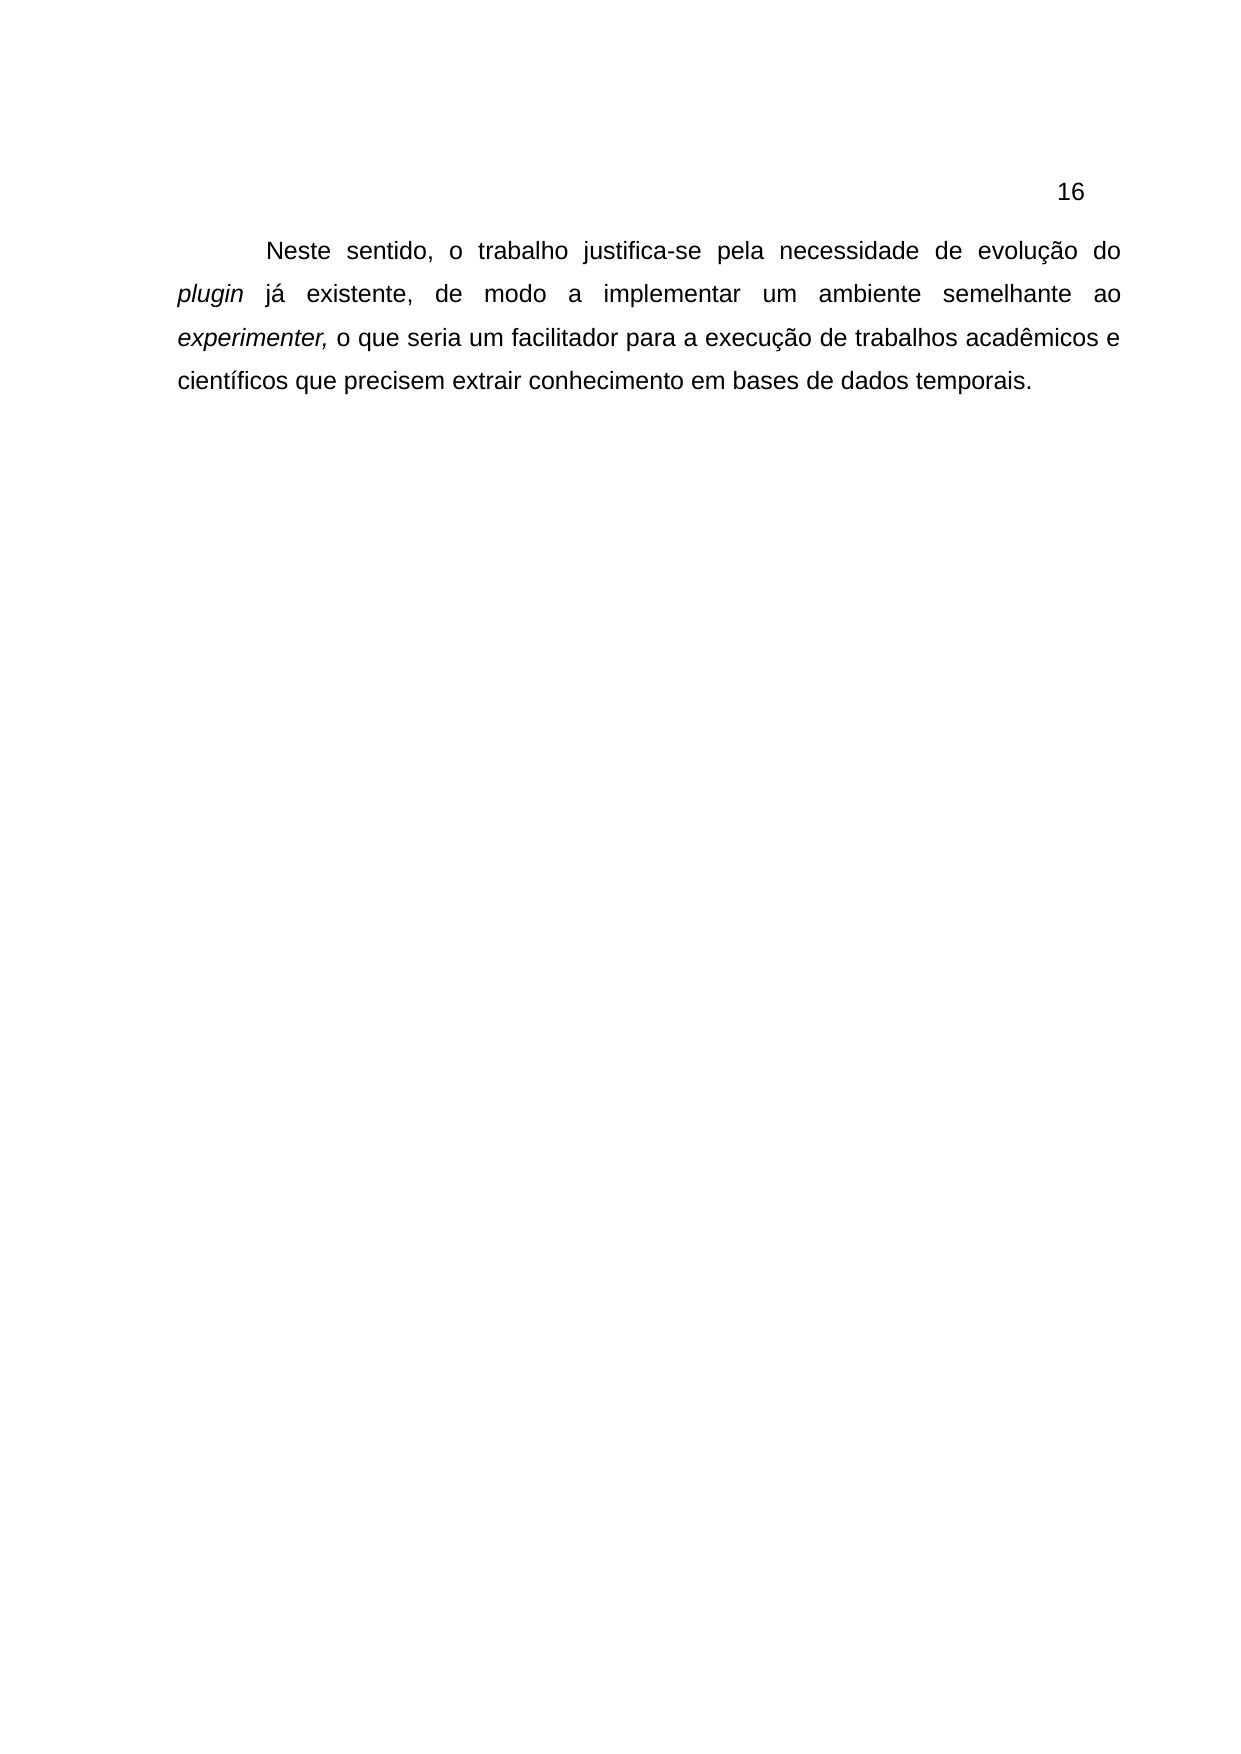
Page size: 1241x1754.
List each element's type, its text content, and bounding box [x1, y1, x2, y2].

text Neste sentido, o trabalho justifica-se pela necessidade de evolução do plugin já existente, de modo a implementar um ambiente semelhante ao experimenter, o que seria um facilitador para a execução de trabalhos acadêmicos e científicos que precisem extrair conhecimento em bases de dados temporais. [177, 236, 1122, 394]
